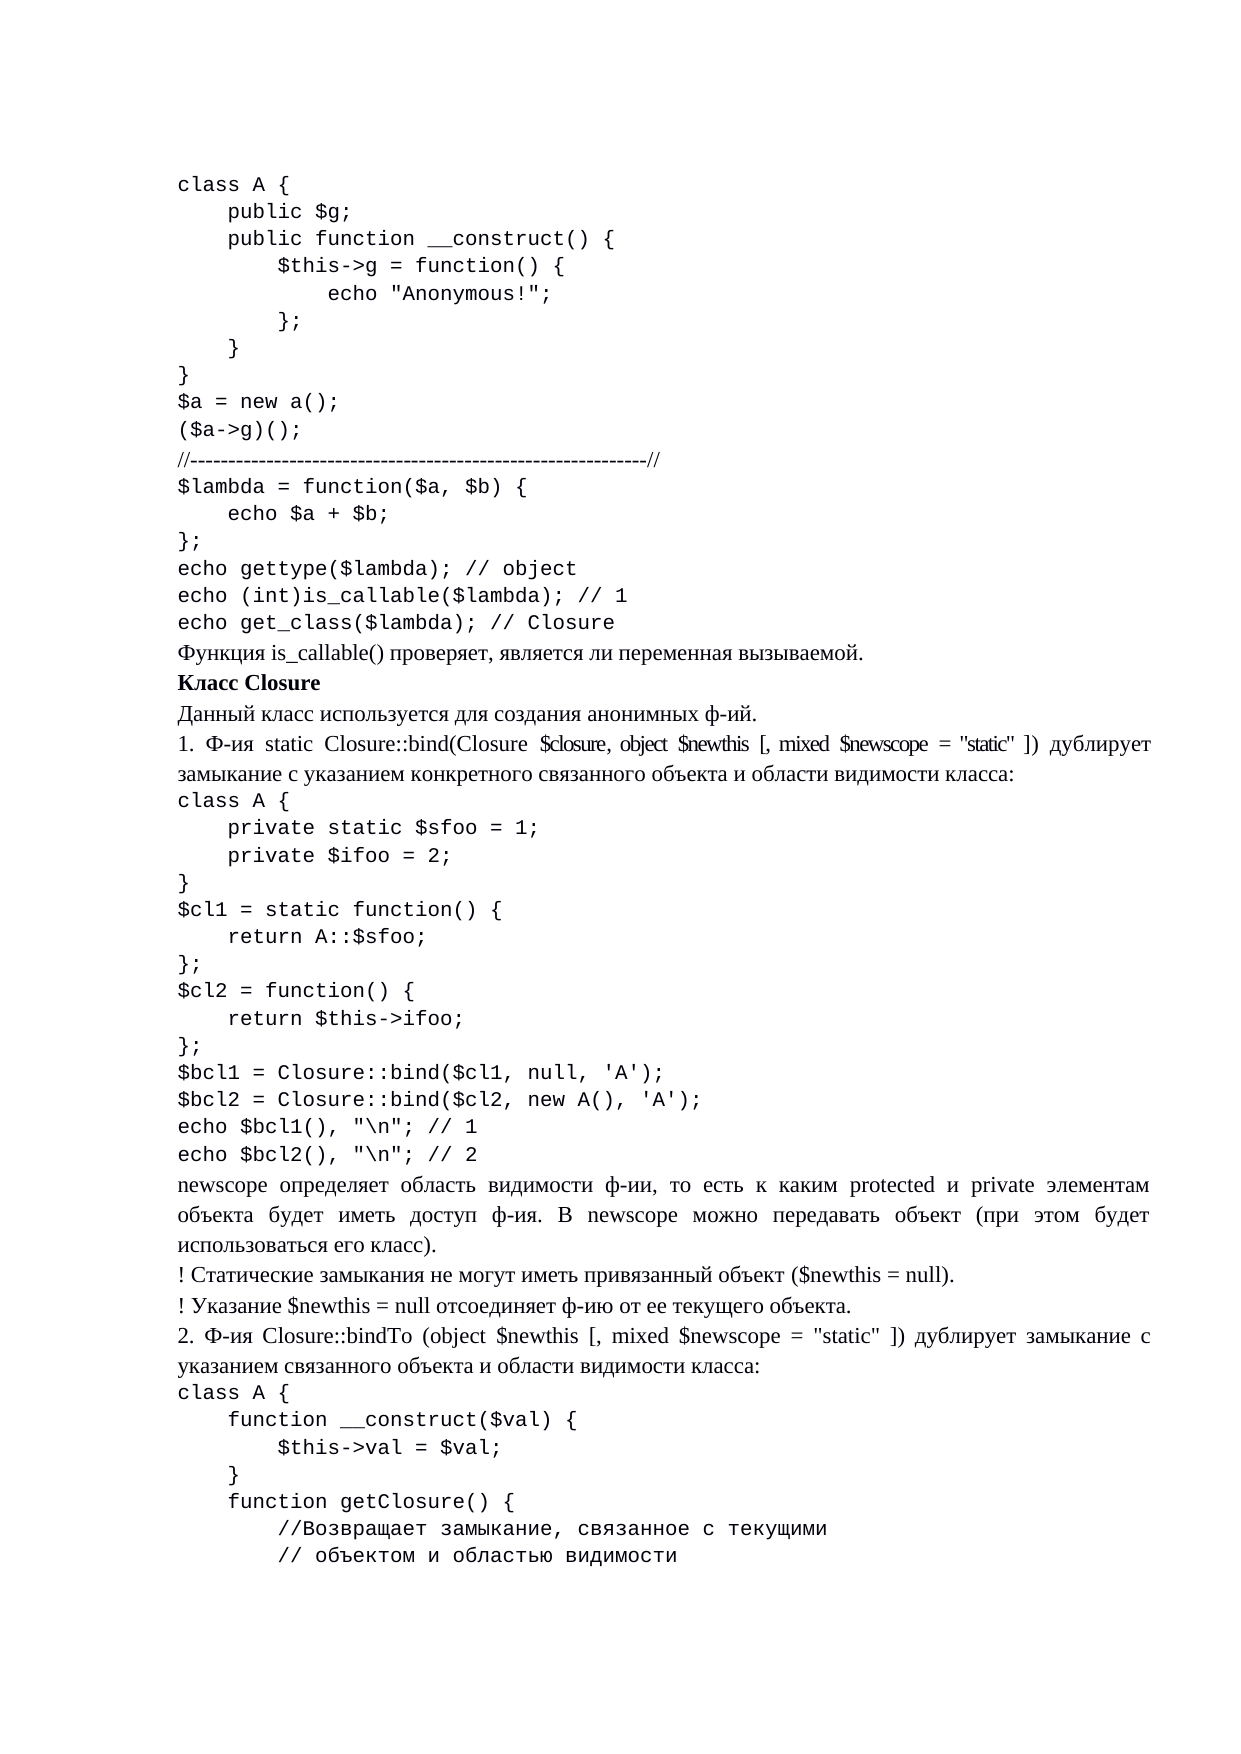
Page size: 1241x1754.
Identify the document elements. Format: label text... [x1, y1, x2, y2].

text //------------------------------------------------------------// [177, 446, 1152, 472]
text $a = new a(); [177, 391, 1152, 415]
text public $g; [177, 201, 1152, 225]
text }; [177, 530, 1152, 554]
text Функция is_callable() проверяет, является ли переменная вызываемой. [177, 639, 1152, 666]
text } [177, 872, 1152, 895]
text echo $bcl2(), "\n"; // 2 [177, 1144, 1152, 1167]
text echo (int)is_callable($lambda); // 1 [177, 585, 1152, 608]
text }; $bcl1 = Closure::bind($cl1, null, 'A'); [177, 1035, 1152, 1086]
text 2. Ф-ия Closure::bindTo (object $newthis [, mixed $newscope = "static" ]) дублирует замыкание с указанием связанного объекта и области видимости класса: [177, 1322, 1152, 1378]
text } [177, 1464, 1152, 1487]
text public function __construct() { [177, 228, 1152, 252]
text private static $sfoo = 1; [177, 817, 1152, 841]
text echo $a + $b; [177, 503, 1152, 527]
text $this->val = $val; [177, 1437, 1152, 1460]
text } [177, 337, 1152, 361]
text $bcl2 = Closure::bind($cl2, new A(), 'A'); [177, 1089, 1152, 1113]
text $this->g = function() { [177, 256, 1152, 279]
text }; $cl2 = function() { [177, 953, 1152, 1004]
text ! Указание $newthis = null отсоединяет ф-ию от ее текущего объекта. [177, 1292, 1152, 1318]
text return $this->ifoo; [177, 1008, 1152, 1031]
text echo gettype($lambda); // object [177, 558, 1152, 581]
text class A { [177, 1382, 1152, 1406]
text } [177, 364, 1152, 388]
text function __construct($val) { [177, 1409, 1152, 1433]
text return A::$sfoo; [177, 926, 1152, 950]
text echo $bcl1(), "\n"; // 1 [177, 1116, 1152, 1140]
text //Возвращает замыкание, связанное с текущими [177, 1518, 1152, 1542]
text Класс Closure [177, 669, 1152, 696]
text echo get_class($lambda); // Closure [177, 612, 1152, 636]
text ! Статические замыкания не могут иметь привязанный объект ($newthis = null). [177, 1261, 1152, 1288]
text newscope определяет область видимости ф-ии, то есть к каким protected и private элементам объекта будет иметь доступ ф-ия. В newscope можно передавать объект (при этом будет использоваться его класс). [177, 1171, 1152, 1258]
text private $ifoo = 2; [177, 844, 1152, 868]
text ($a->g)(); [177, 419, 1152, 442]
text function getClosure() { [177, 1491, 1152, 1515]
text $lambda = function($a, $b) { [177, 476, 1152, 500]
text class A { [177, 790, 1152, 814]
text // объектом и областью видимости [177, 1545, 1152, 1569]
text $cl1 = static function() { [177, 899, 1152, 923]
text echo "Anonymous!"; [177, 283, 1152, 306]
text }; [177, 310, 1152, 333]
text Данный класс используется для создания анонимных ф-ий. [177, 699, 1152, 726]
text class A { [177, 174, 1152, 198]
text 1. Ф-ия static Closure::bind(Closure $closure, object $newthis [, mixed $newscope = "static" ]) дублирует замыкание с указанием конкретного связанного объекта и области видимости класса: [177, 730, 1152, 786]
